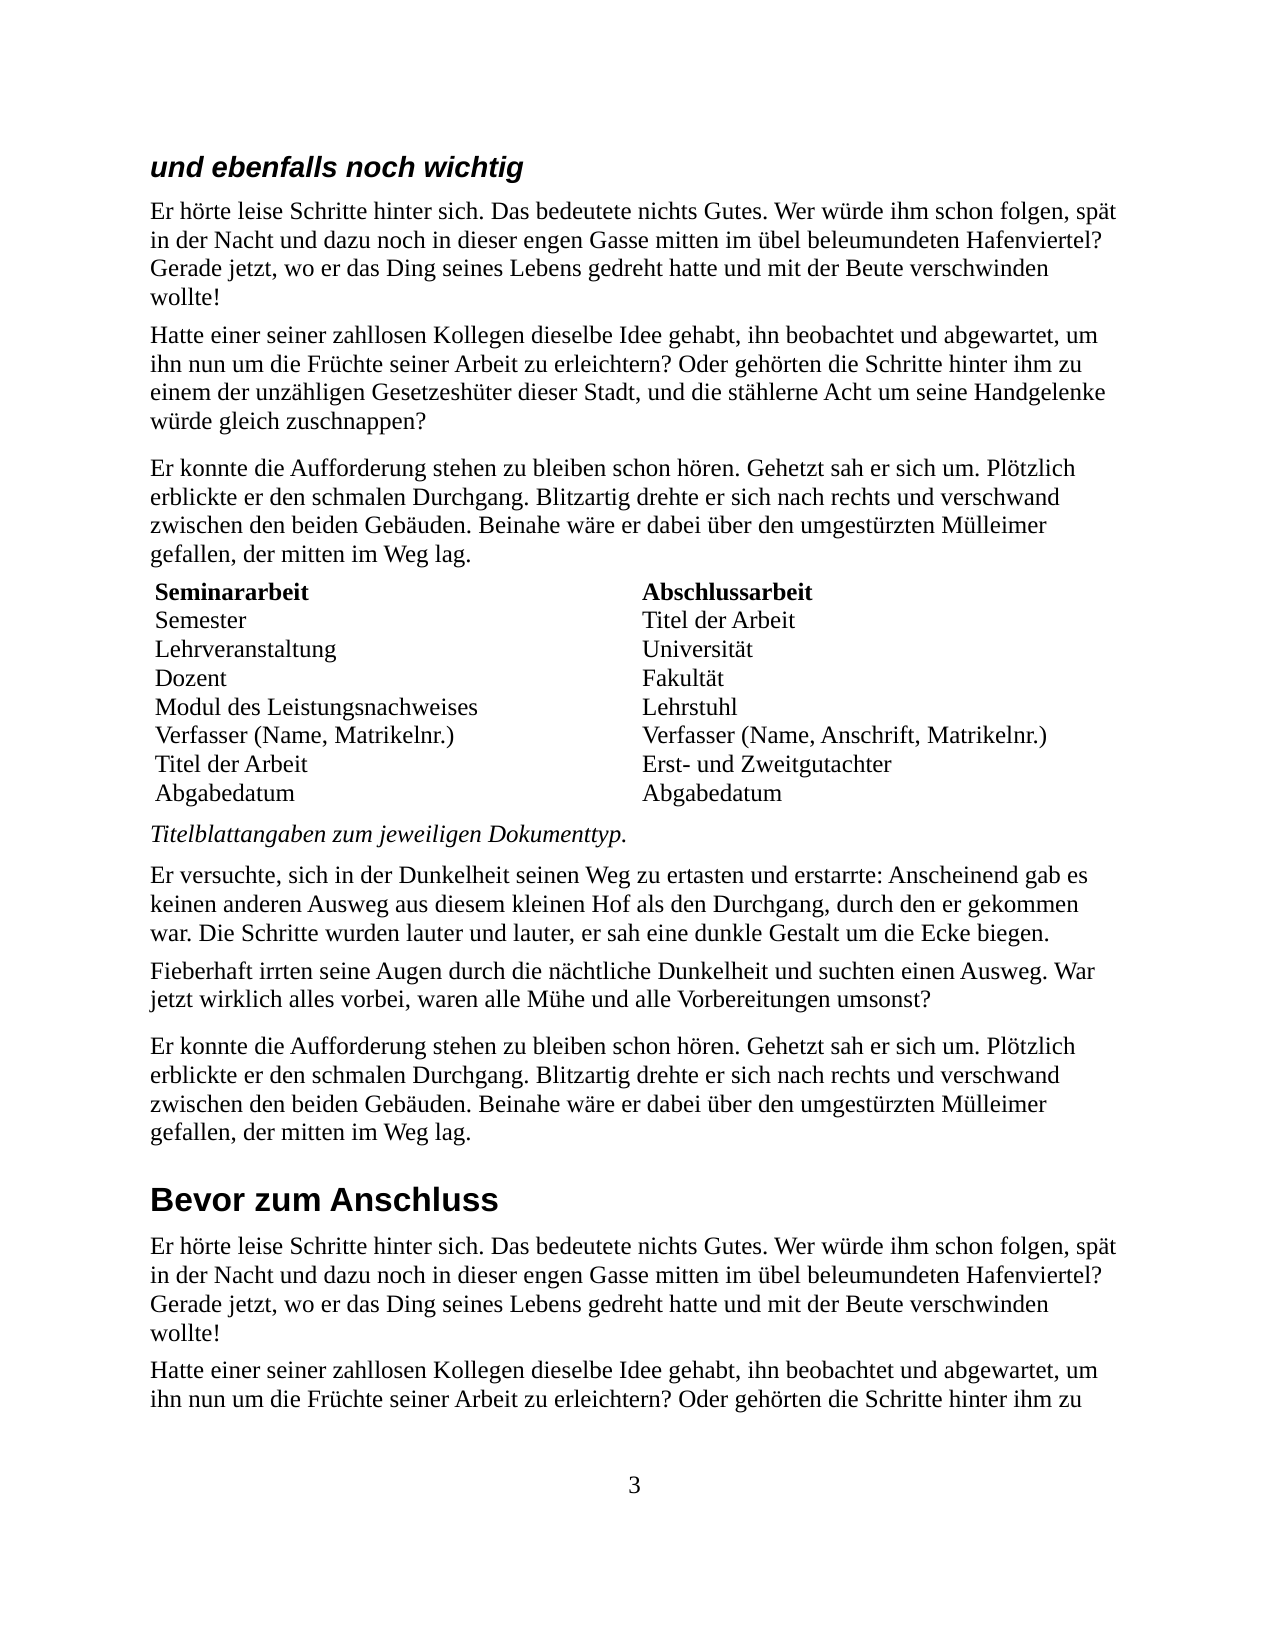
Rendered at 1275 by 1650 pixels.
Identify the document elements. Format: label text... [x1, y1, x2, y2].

text Er konnte die Aufforderung stehen zu bleiben schon hören. Gehetzt sah er sich um. Plötzlich erblickte er den schmalen Durchgang. Blitzartig drehte er sich nach rechts und verschwand zwischen den beiden Gebäuden. Beinahe wäre er dabei über den umgestürzten Mülleimer gefallen, der mitten im Weg lag. [150, 453, 1125, 568]
table_cell Dozent [150, 663, 637, 692]
table_cell Abgabedatum [638, 778, 1125, 807]
text Fieberhaft irrten seine Augen durch die nächtliche Dunkelheit und suchten einen Ausweg. War jetzt wirklich alles vorbei, waren alle Mühe und alle Vorbereitungen umsonst? [150, 956, 1125, 1013]
table_cell Lehrstuhl [638, 692, 1125, 721]
table_header Seminararbeit [150, 577, 637, 606]
text Hatte einer seiner zahllosen Kollegen dieselbe Idee gehabt, ihn beobachtet und abgewartet, um ihn nun um die Früchte seiner Arbeit zu erleichtern? Oder gehörten die Schritte hinter ihm zu [150, 1355, 1125, 1413]
table_cell Abgabedatum [150, 778, 637, 807]
table_cell Verfasser (Name, Matrikelnr.) [150, 721, 637, 749]
subtitle und ebenfalls noch wichtig [150, 150, 1125, 183]
text Er hörte leise Schritte hinter sich. Das bedeutete nichts Gutes. Wer würde ihm schon folgen, spät in der Nacht und dazu noch in dieser engen Gasse mitten im übel beleumundeten Hafenviertel? Gerade jetzt, wo er das Ding seines Lebens gedreht hatte und mit der Beute verschwinden wollte! [150, 196, 1125, 311]
table_cell Titel der Arbeit [638, 606, 1125, 634]
table_cell Titel der Arbeit [150, 749, 637, 778]
table_cell Verfasser (Name, Anschrift, Matrikelnr.) [638, 721, 1125, 749]
table_cell Semester [150, 606, 637, 634]
text Er versuchte, sich in der Dunkelheit seinen Weg zu ertasten und erstarrte: Anscheinend gab es keinen anderen Ausweg aus diesem kleinen Hof als den Durchgang, durch den er gekommen war. Die Schritte wurden lauter und lauter, er sah eine dunkle Gestalt um die Ecke biegen. [150, 861, 1125, 947]
text Hatte einer seiner zahllosen Kollegen dieselbe Idee gehabt, ihn beobachtet und abgewartet, um ihn nun um die Früchte seiner Arbeit zu erleichtern? Oder gehörten die Schritte hinter ihm zu einem der unzähligen Gesetzeshüter dieser Stadt, und die stählerne Acht um seine Handgelenke würde gleich zuschnappen? [150, 320, 1125, 435]
text Titelblattangaben zum jeweiligen Dokumenttyp. [150, 819, 1125, 848]
table_cell Modul des Leistungsnachweises [150, 692, 637, 721]
table_header Abschlussarbeit [638, 577, 1125, 606]
text Er konnte die Aufforderung stehen zu bleiben schon hören. Gehetzt sah er sich um. Plötzlich erblickte er den schmalen Durchgang. Blitzartig drehte er sich nach rechts und verschwand zwischen den beiden Gebäuden. Beinahe wäre er dabei über den umgestürzten Mülleimer gefallen, der mitten im Weg lag. [150, 1031, 1125, 1146]
table_cell Erst- und Zweitgutachter [638, 749, 1125, 778]
table_cell Lehrveranstaltung [150, 634, 637, 663]
text Er hörte leise Schritte hinter sich. Das bedeutete nichts Gutes. Wer würde ihm schon folgen, spät in der Nacht und dazu noch in dieser engen Gasse mitten im übel beleumundeten Hafenviertel? Gerade jetzt, wo er das Ding seines Lebens gedreht hatte und mit der Beute verschwinden wollte! [150, 1231, 1125, 1346]
subtitle Bevor zum Anschluss [150, 1180, 1125, 1219]
table_cell Universität [638, 634, 1125, 663]
table_cell Fakultät [638, 663, 1125, 692]
